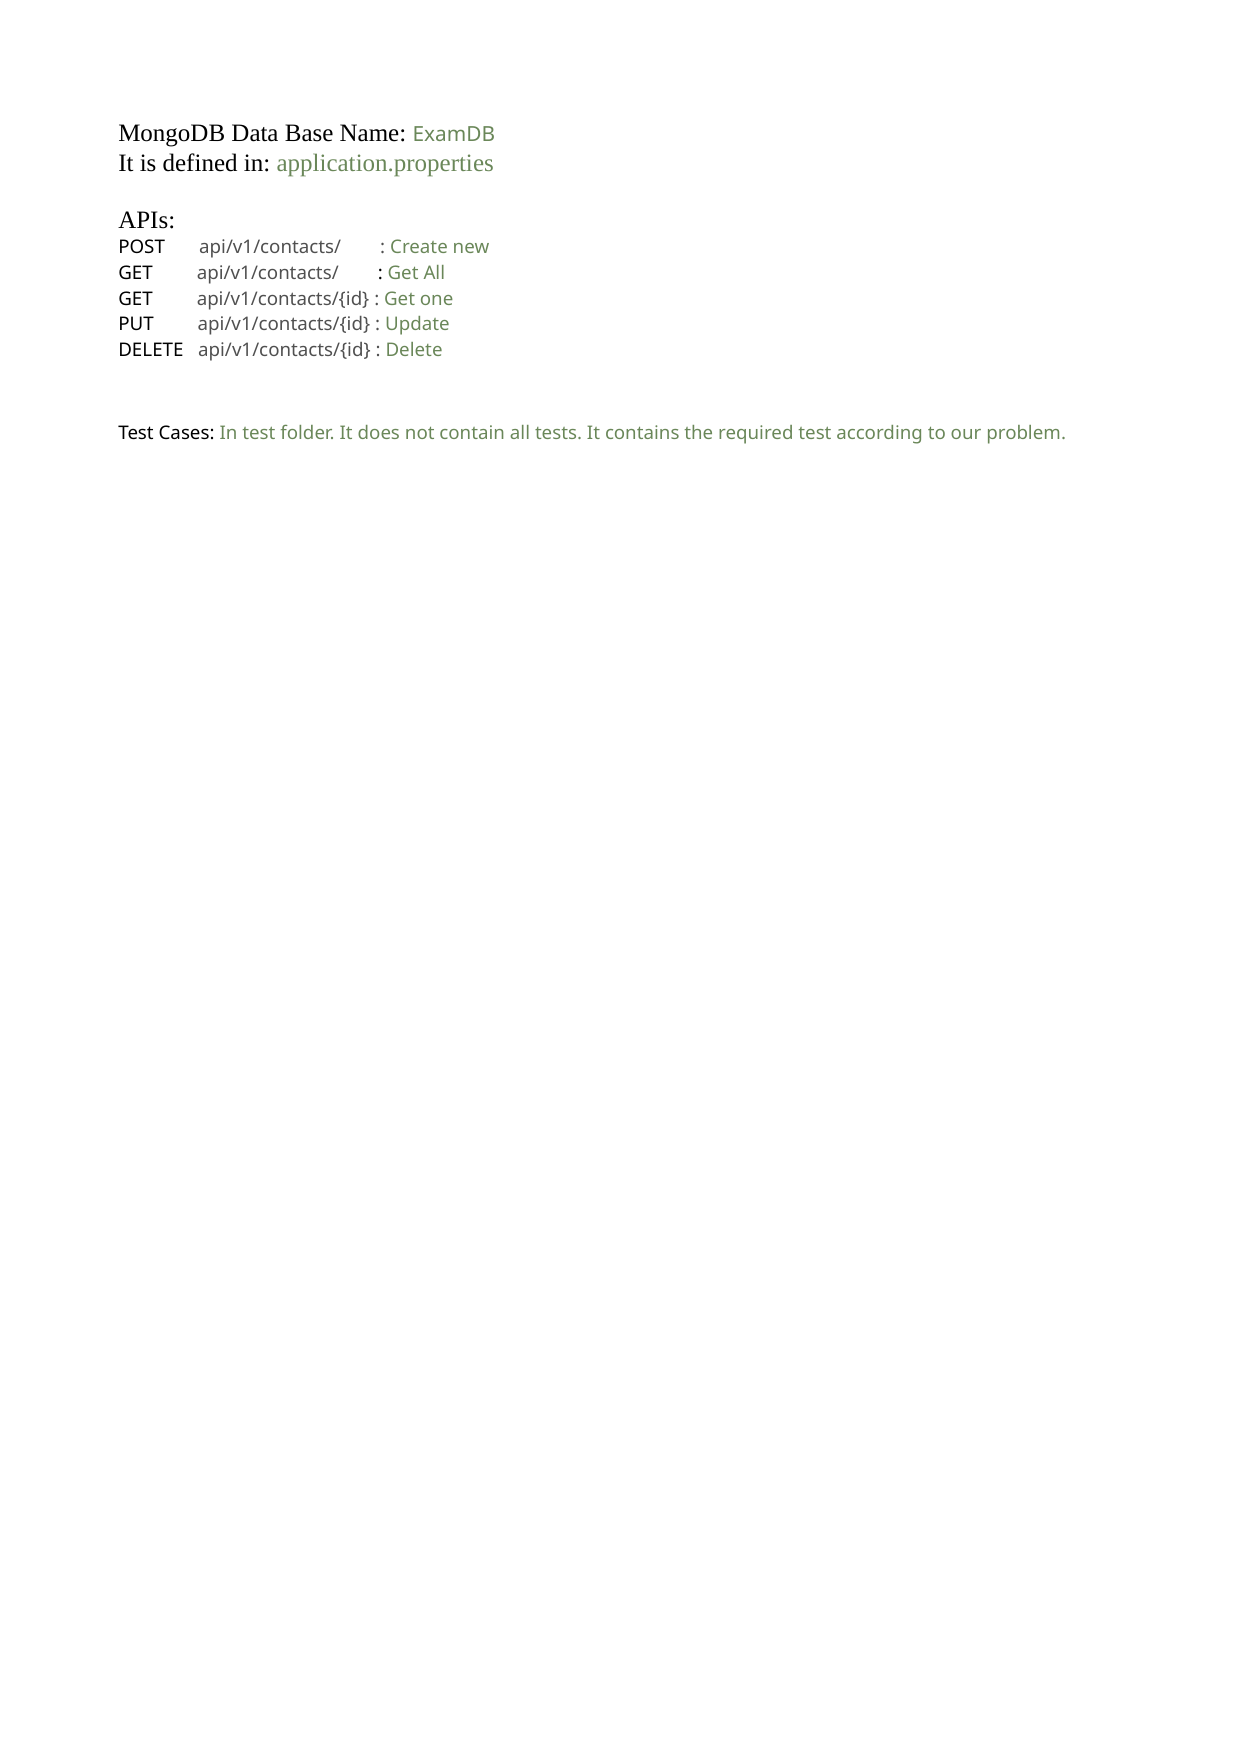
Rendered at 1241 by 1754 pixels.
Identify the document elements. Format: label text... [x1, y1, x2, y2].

text APIs: [118, 205, 1122, 234]
text Test Cases: In test folder. It does not contain all tests. It contains the required test according to our problem. [118, 419, 1122, 444]
text DELETE api/v1/contacts/{id} : Delete [118, 336, 1122, 361]
text GET api/v1/contacts/{id} : Get one [118, 285, 1122, 310]
text MongoDB Data Base Name: ExamDB [118, 118, 1122, 148]
text PUT api/v1/contacts/{id} : Update [118, 310, 1122, 336]
text It is defined in: application.properties [118, 148, 1122, 176]
text POST api/v1/contacts/ : Create new [118, 234, 1122, 259]
text GET api/v1/contacts/ : Get All [118, 259, 1122, 285]
